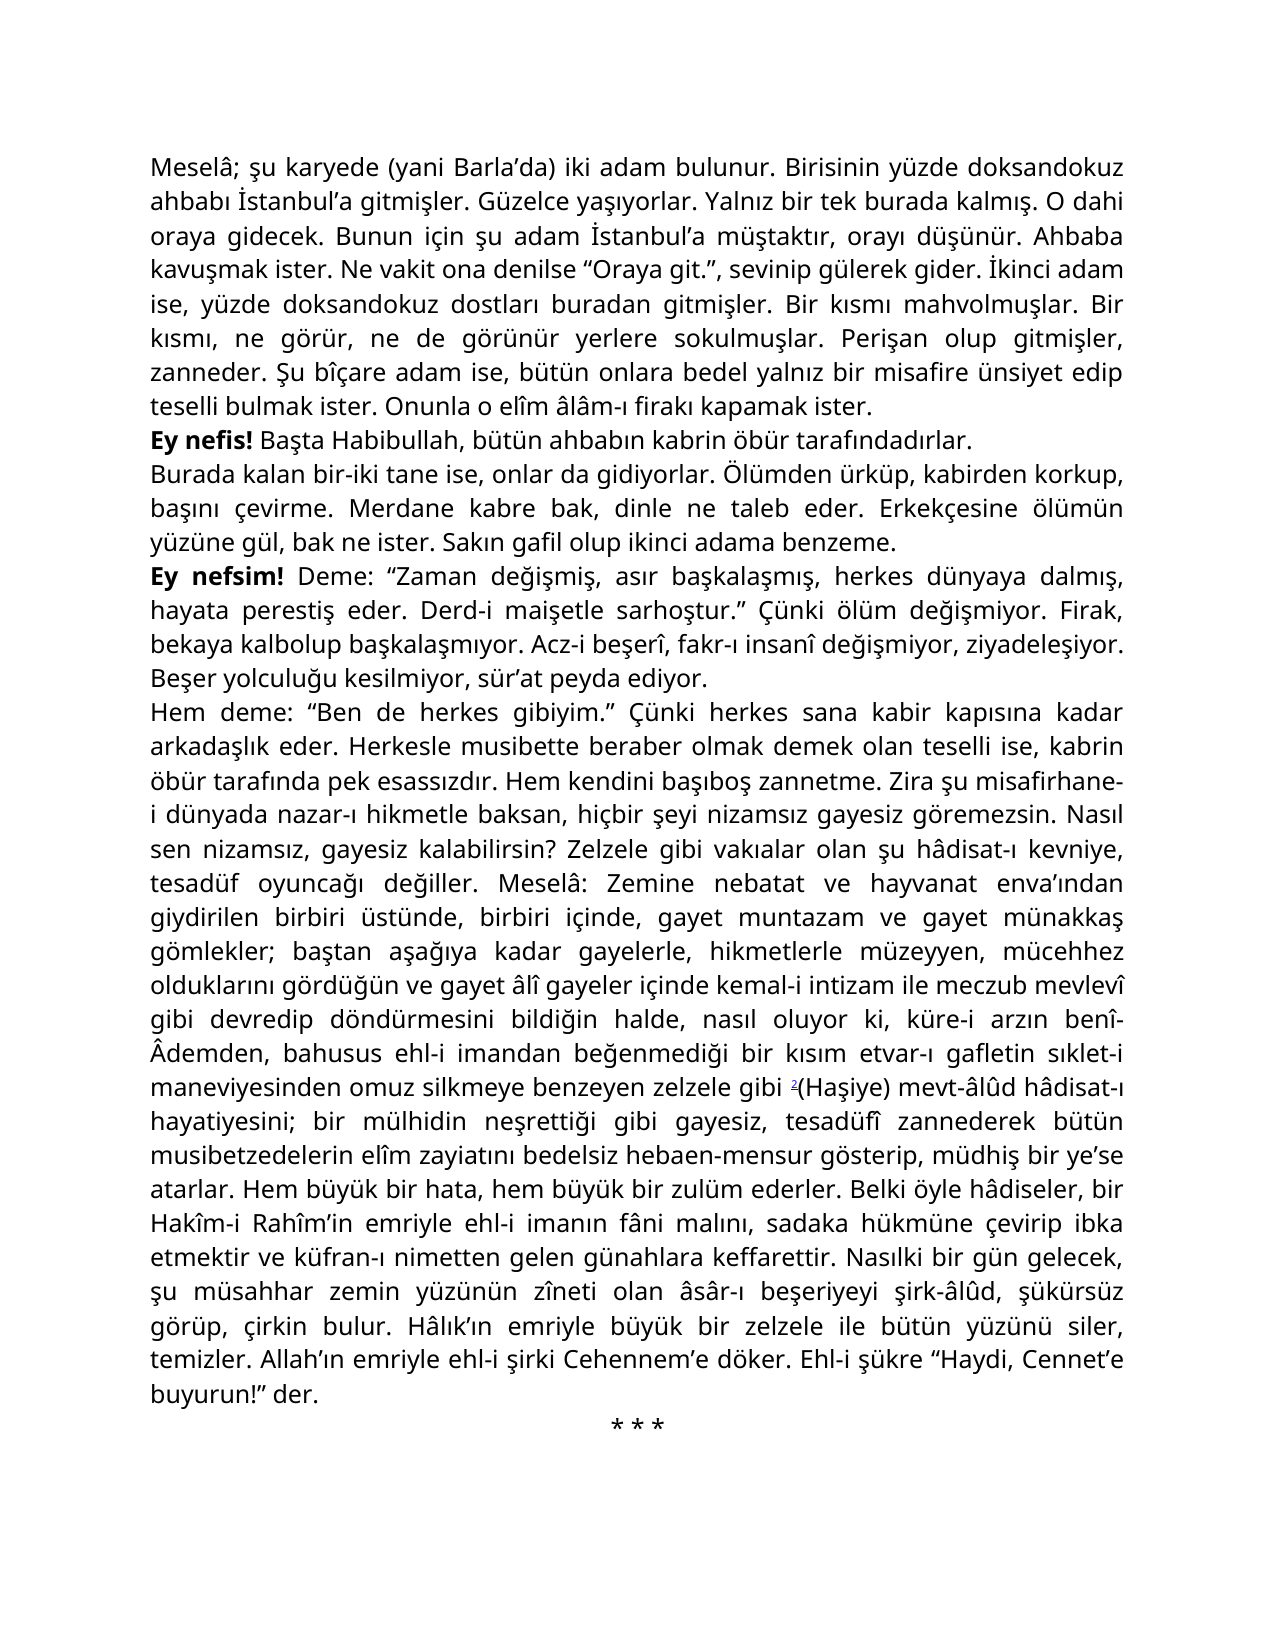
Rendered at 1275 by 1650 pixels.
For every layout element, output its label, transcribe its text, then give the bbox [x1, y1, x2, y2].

text * * * [150, 1410, 1125, 1444]
text Ey nefis! Başta Habibullah, bütün ahbabın kabrin öbür tarafındadırlar. [150, 422, 1125, 457]
text Ey nefsim! Deme: “Zaman değişmiş, asır başkalaşmış, herkes dünyaya dalmış, hayata perestiş eder. Derd-i maişetle sarhoştur.” Çünki ölüm değişmiyor. Firak, bekaya kalbolup başkalaşmıyor. Acz-i beşerî, fakr-ı insanî değişmiyor, ziyadeleşiyor. Beşer yolculuğu kesilmiyor, sür’at peyda ediyor. [150, 559, 1125, 695]
text Meselâ; şu karyede (yani Barla’da) iki adam bulunur. Birisinin yüzde doksandokuz ahbabı İstanbul’a gitmişler. Güzelce yaşıyorlar. Yalnız bir tek burada kalmış. O dahi oraya gidecek. Bunun için şu adam İstanbul’a müştaktır, orayı düşünür. Ahbaba kavuşmak ister. Ne vakit ona denilse “Oraya git.”, sevinip gülerek gider. İkinci adam ise, yüzde doksandokuz dostları buradan gitmişler. Bir kısmı mahvolmuşlar. Bir kısmı, ne görür, ne de görünür yerlere sokulmuşlar. Perişan olup gitmişler, zanneder. Şu bîçare adam ise, bütün onlara bedel yalnız bir misafire ünsiyet edip teselli bulmak ister. Onunla o elîm âlâm-ı firakı kapamak ister. [150, 150, 1125, 422]
text Hem deme: “Ben de herkes gibiyim.” Çünki herkes sana kabir kapısına kadar arkadaşlık eder. Herkesle musibette beraber olmak demek olan teselli ise, kabrin öbür tarafında pek esassızdır. Hem kendini başıboş zannetme. Zira şu misafirhane-i dünyada nazar-ı hikmetle baksan, hiçbir şeyi nizamsız gayesiz göremezsin. Nasıl sen nizamsız, gayesiz kalabilirsin? Zelzele gibi vakıalar olan şu hâdisat-ı kevniye, tesadüf oyuncağı değiller. Meselâ: Zemine nebatat ve hayvanat enva’ından giydirilen birbiri üstünde, birbiri içinde, gayet muntazam ve gayet münakkaş gömlekler; baştan aşağıya kadar gayelerle, hikmetlerle müzeyyen, mücehhez olduklarını gördüğün ve gayet âlî gayeler içinde kemal-i intizam ile meczub mevlevî gibi devredip döndürmesini bildiğin halde, nasıl oluyor ki, küre-i arzın benî-Âdemden, bahusus ehl-i imandan beğenmediği bir kısım etvar-ı gafletin sıklet-i maneviyesinden omuz silkmeye benzeyen zelzele gibi 2(Haşiye) mevt-âlûd hâdisat-ı hayatiyesini; bir mülhidin neşrettiği gibi gayesiz, tesadüfî zannederek bütün musibetzedelerin elîm zayiatını bedelsiz hebaen-mensur gösterip, müdhiş bir ye’se atarlar. Hem büyük bir hata, hem büyük bir zulüm ederler. Belki öyle hâdiseler, bir Hakîm-i Rahîm’in emriyle ehl-i imanın fâni malını, sadaka hükmüne çevirip ibka etmektir ve küfran-ı nimetten gelen günahlara keffarettir. Nasılki bir gün gelecek, şu müsahhar zemin yüzünün zîneti olan âsâr-ı beşeriyeyi şirk-âlûd, şükürsüz görüp, çirkin bulur. Hâlık’ın emriyle büyük bir zelzele ile bütün yüzünü siler, temizler. Allah’ın emriyle ehl-i şirki Cehennem’e döker. Ehl-i şükre “Haydi, Cennet’e buyurun!” der. [150, 695, 1125, 1410]
text Burada kalan bir-iki tane ise, onlar da gidiyorlar. Ölümden ürküp, kabirden korkup, başını çevirme. Merdane kabre bak, dinle ne taleb eder. Erkekçesine ölümün yüzüne gül, bak ne ister. Sakın gafil olup ikinci adama benzeme. [150, 457, 1125, 559]
